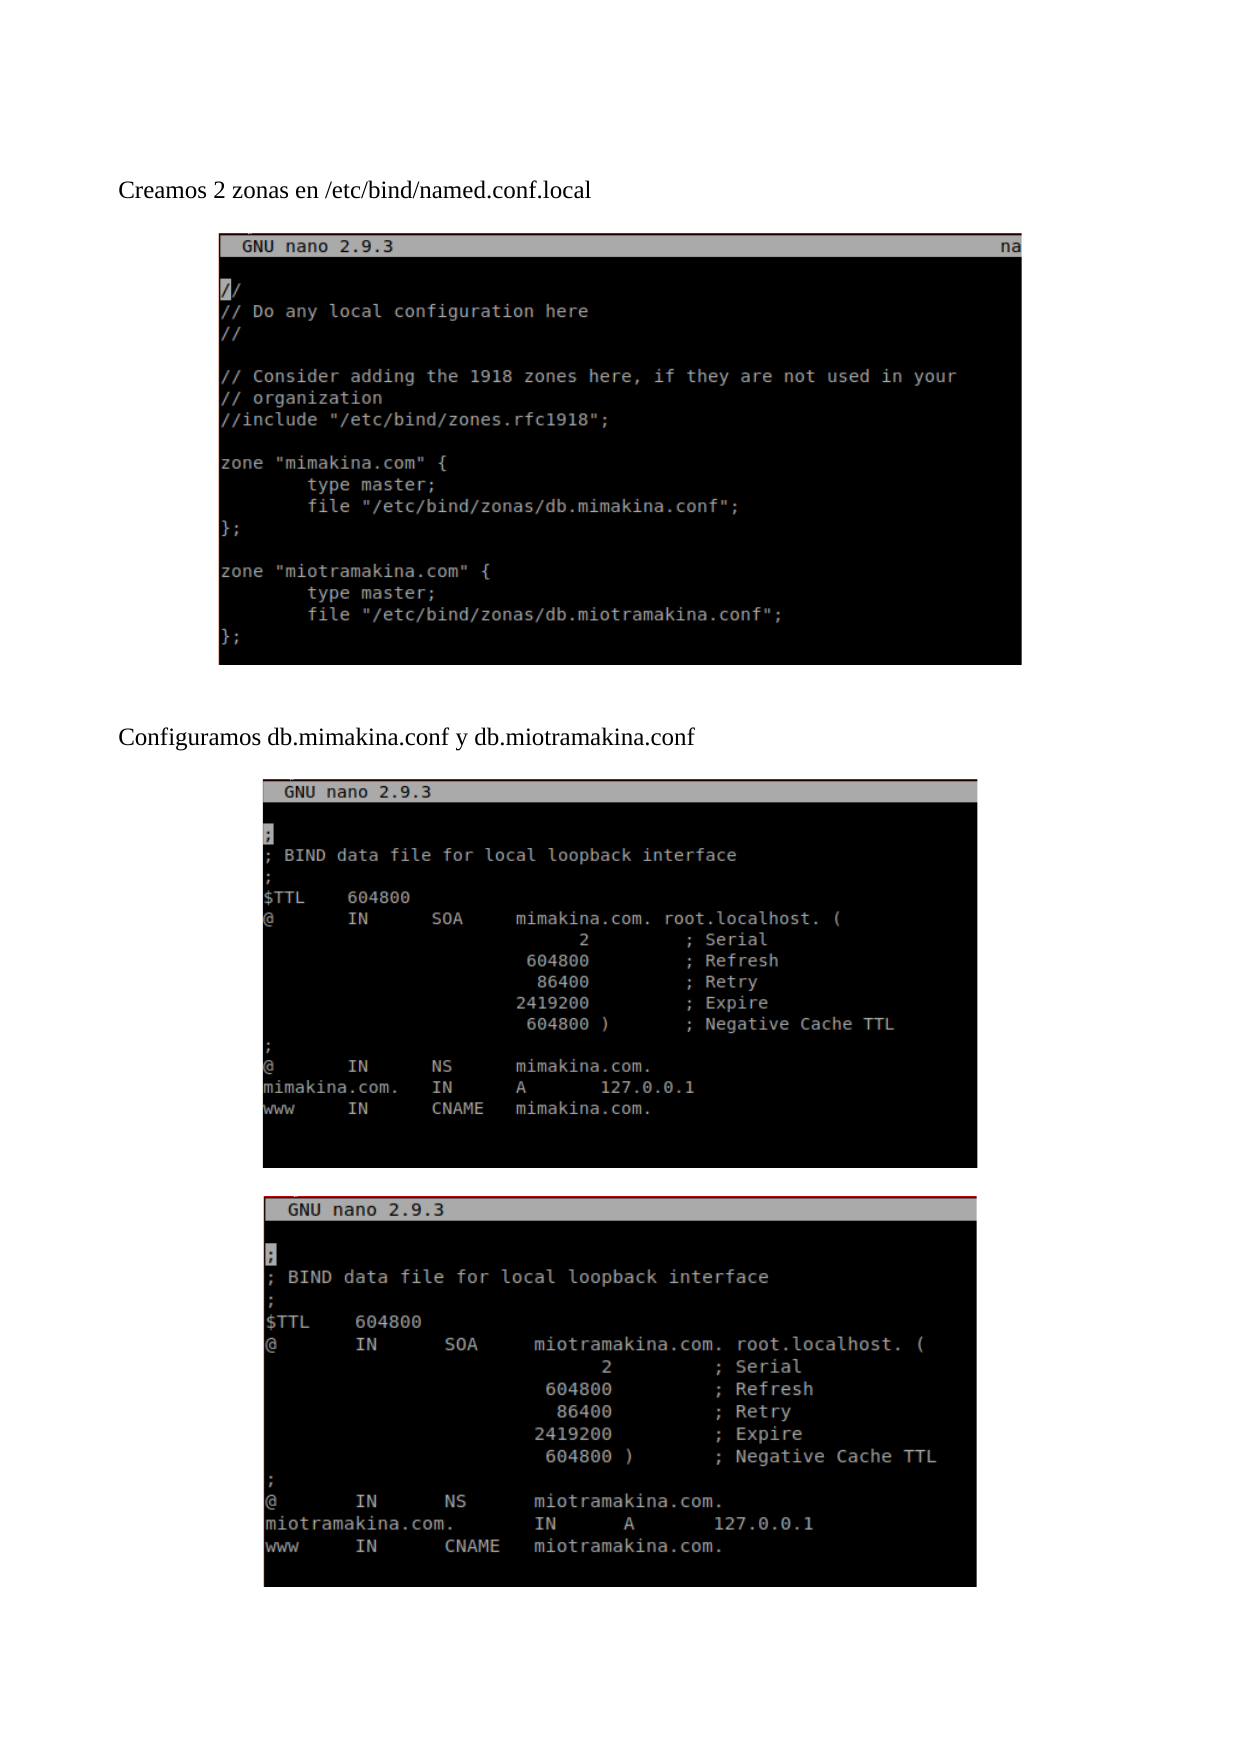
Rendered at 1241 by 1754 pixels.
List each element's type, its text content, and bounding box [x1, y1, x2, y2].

picture [263, 1196, 977, 1587]
text Configuramos db.mimakina.conf y db.miotramakina.conf [118, 722, 1122, 751]
text Creamos 2 zonas en /etc/bind/named.conf.local [118, 176, 1122, 204]
picture [218, 233, 1022, 665]
picture [262, 779, 978, 1168]
